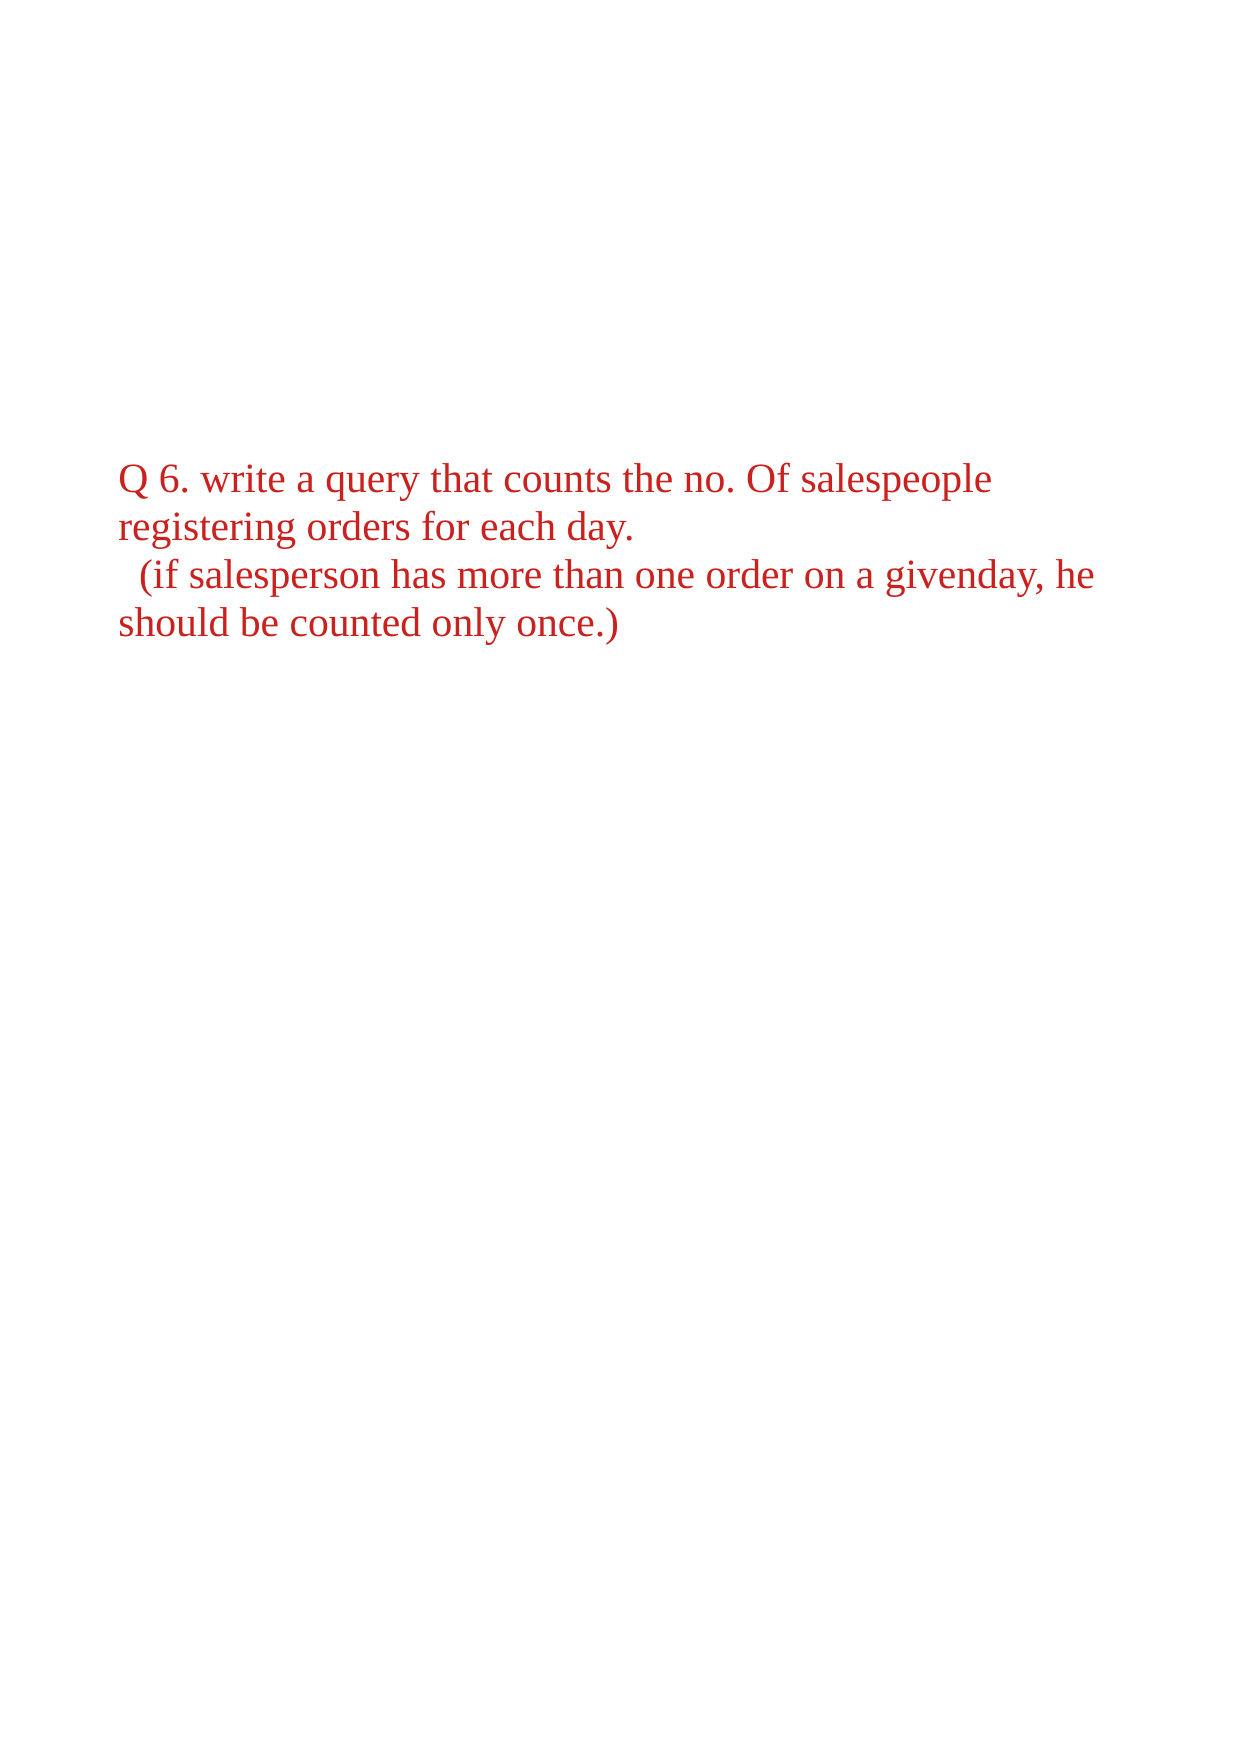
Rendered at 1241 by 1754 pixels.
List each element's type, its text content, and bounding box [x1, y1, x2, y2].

text Q 6. write a query that counts the no. Of salespeople registering orders for each day. [118, 453, 1122, 549]
text (if salesperson has more than one order on a givenday, he should be counted only once.) [118, 549, 1122, 645]
